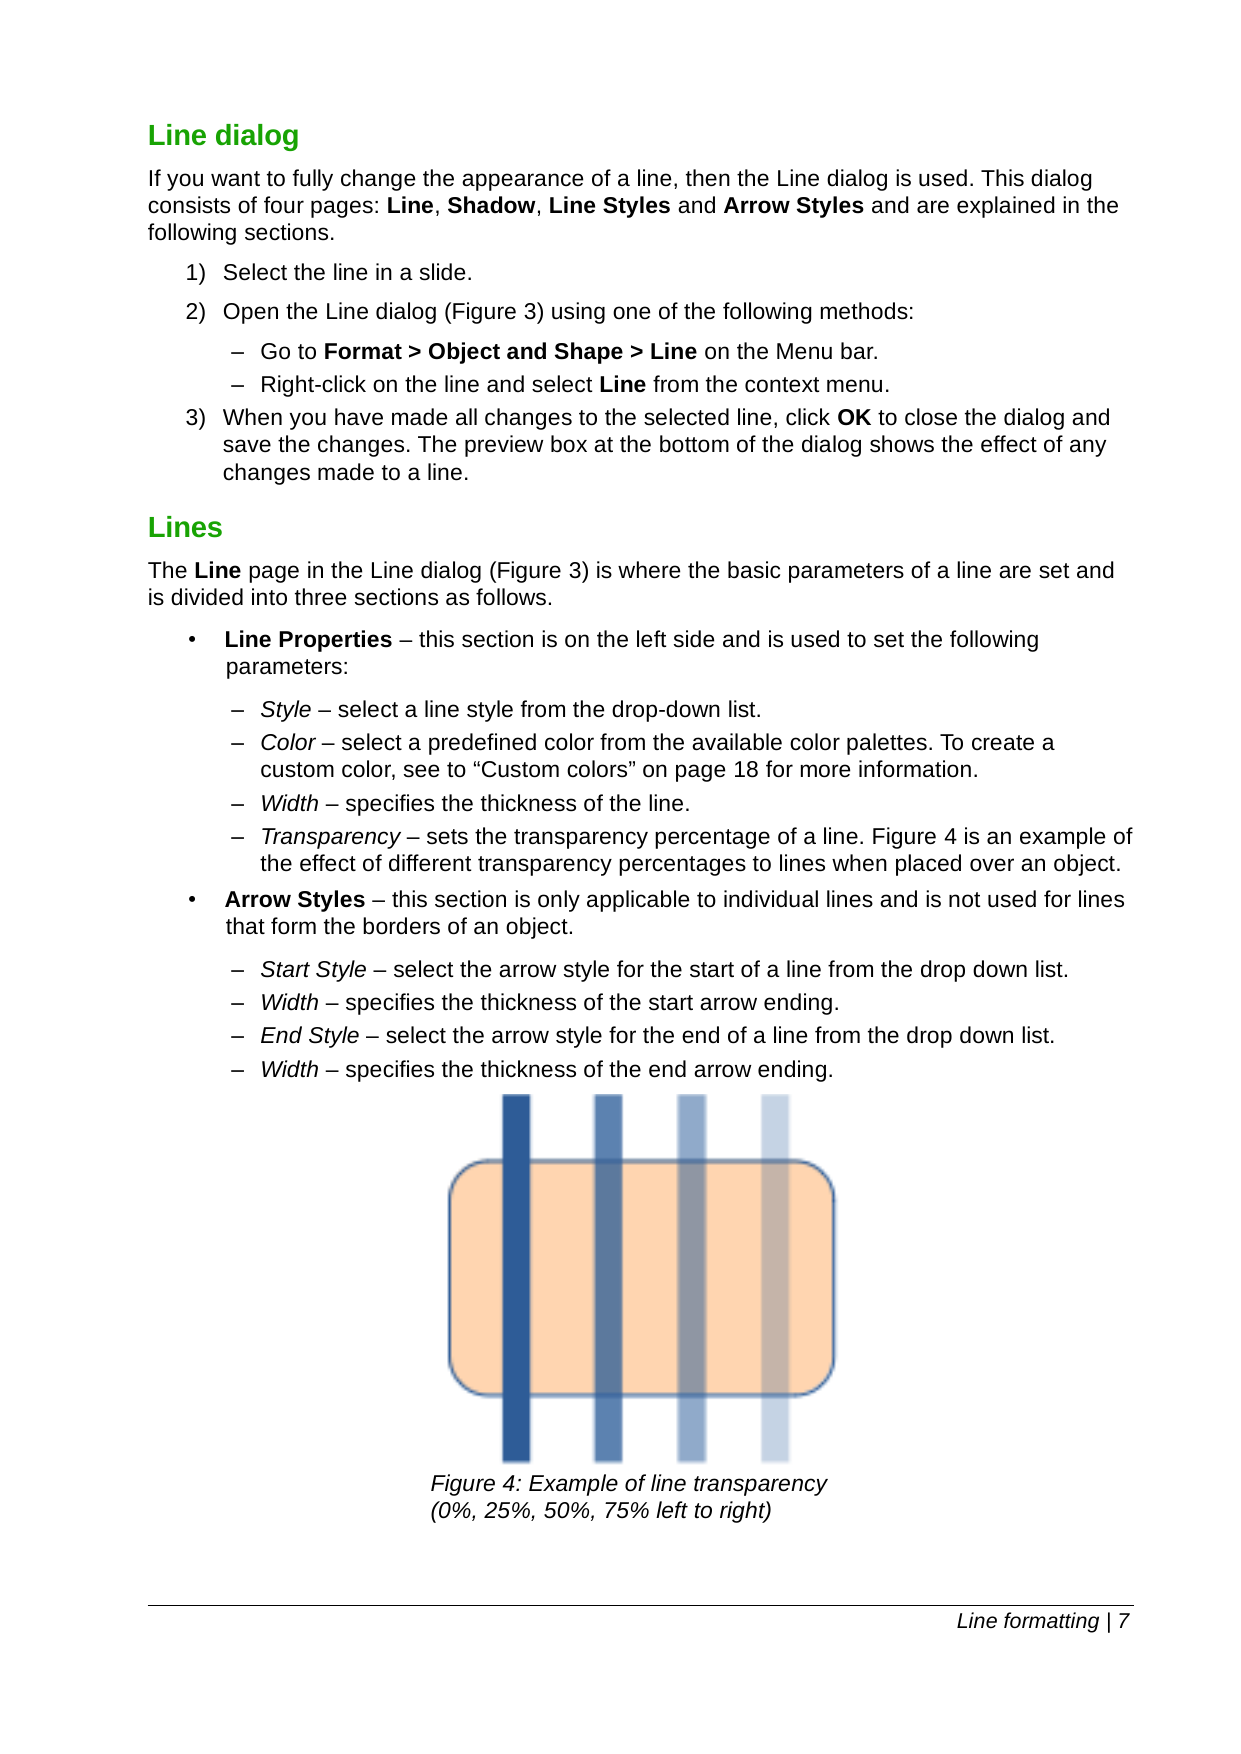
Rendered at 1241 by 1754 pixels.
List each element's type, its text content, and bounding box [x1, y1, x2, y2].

list Right-click on the line and select Line from the context menu. [231, 370, 1134, 397]
picture [430, 1094, 852, 1470]
list Style – select a line style from the drop-down list. [231, 695, 1134, 722]
list Start Style – select the arrow style for the start of a line from the drop down list. [231, 955, 1134, 982]
subtitle Line dialog [148, 118, 1134, 152]
list Width – specifies the thickness of the line. [231, 789, 1134, 816]
list Color – select a predefined color from the available color palettes. To create a custom color, see to “Custom colors” on page 18 for more information. [231, 728, 1134, 783]
list Open the Line dialog (Figure 3) using one of the following methods: [206, 297, 1134, 324]
list End Style – select the arrow style for the end of a line from the drop down list. [231, 1022, 1134, 1049]
text If you want to fully change the appearance of a line, then the Line dialog is used. This dialog consists of four pages: Line, Shadow, Line Styles and Arrow Styles and are explained in the following sections. [148, 164, 1134, 245]
list Go to Format > Object and Shape > Line on the Menu bar. [231, 337, 1134, 364]
list When you have made all changes to the selected line, click OK to close the dialog and save the changes. The preview box at the bottom of the dialog shows the effect of any changes made to a line. [206, 404, 1134, 485]
list Width – specifies the thickness of the end arrow ending. [231, 1055, 1134, 1082]
list Width – specifies the thickness of the start arrow ending. [231, 988, 1134, 1016]
text The Line page in the Line dialog (Figure 3) is where the basic parameters of a line are set and is divided into three sections as follows. [148, 556, 1134, 610]
text Figure 4: Example of line transparency (0%, 25%, 50%, 75% left to right) [430, 1470, 851, 1523]
list Transparency – sets the transparency percentage of a line. Figure 4 is an example of the effect of different transparency percentages to lines when placed over an object. [231, 822, 1134, 876]
list Line Properties – this section is on the left side and is used to set the following parameters: [185, 623, 1134, 683]
list Select the line in a slide. [206, 258, 1134, 285]
list Arrow Styles – this section is only applicable to individual lines and is not used for lines that form the borders of an object. [185, 883, 1134, 943]
subtitle Lines [148, 510, 1134, 543]
